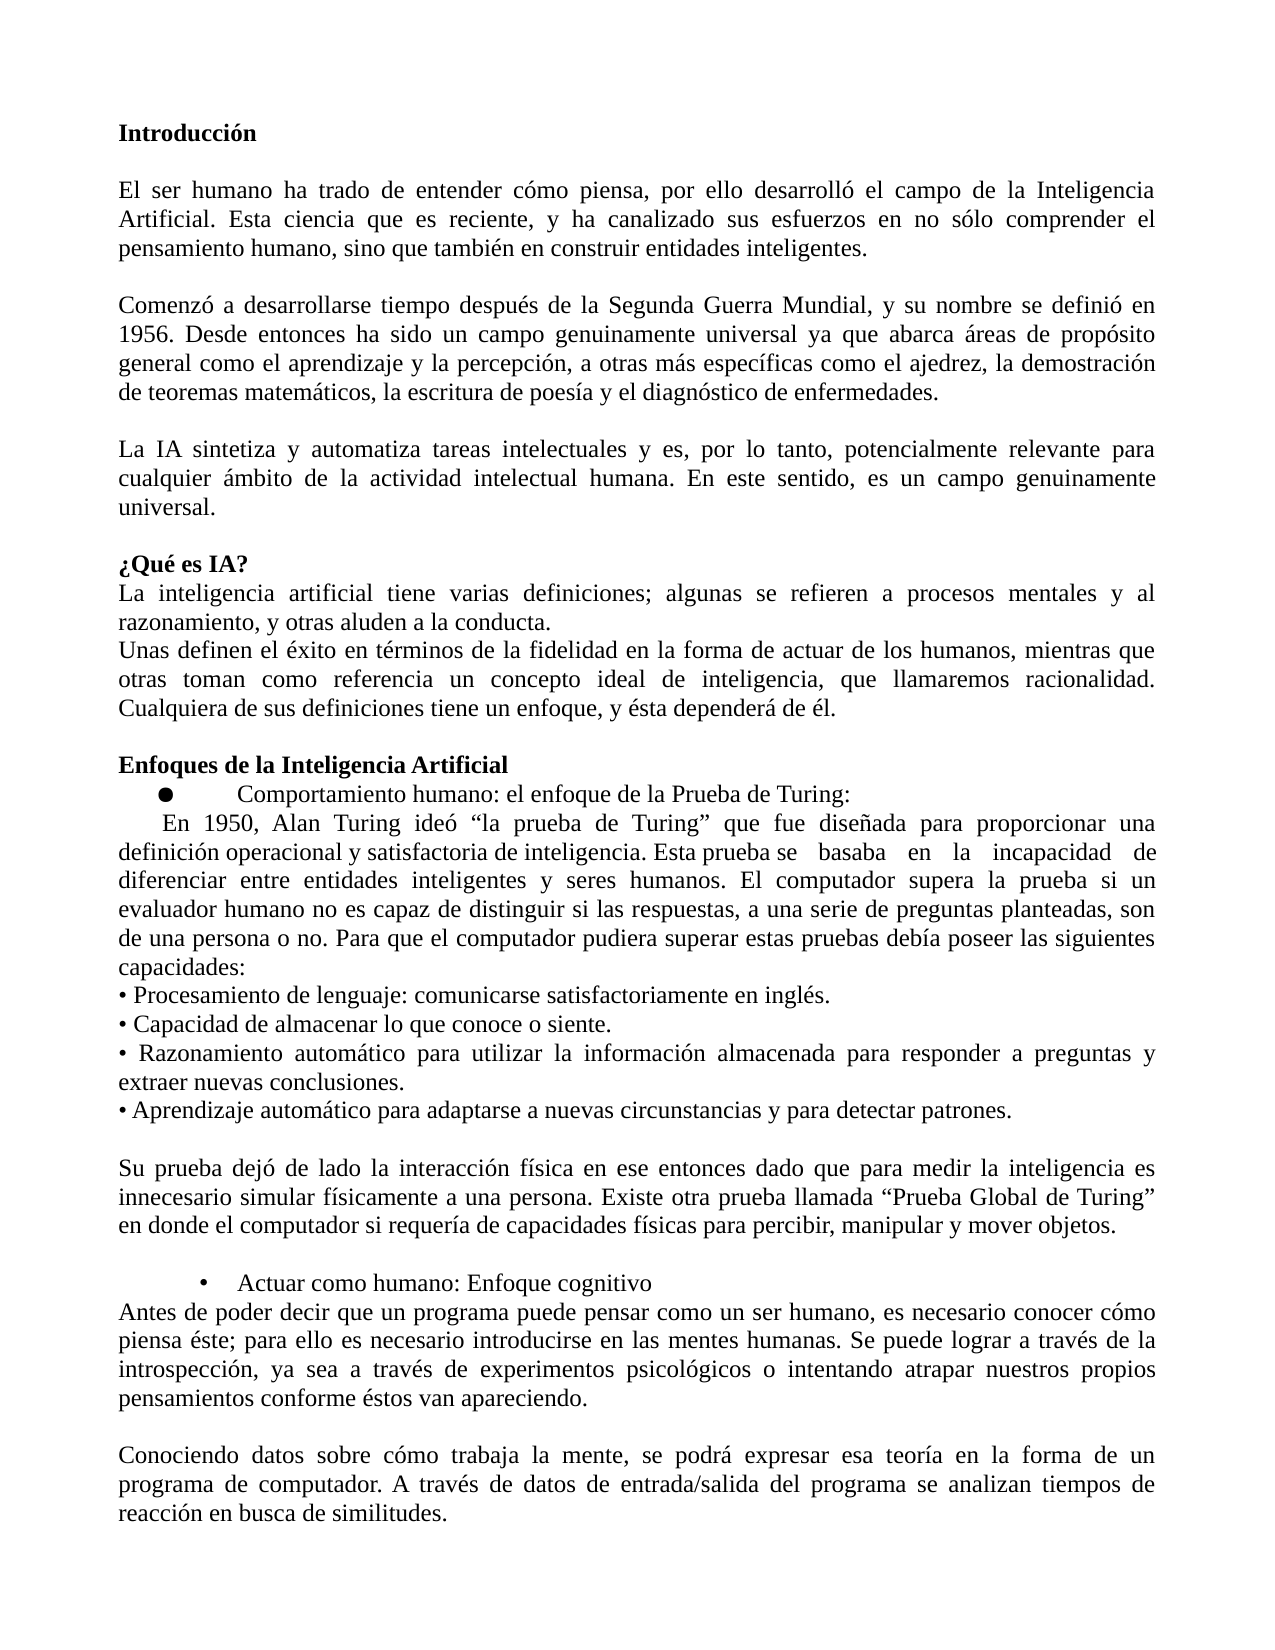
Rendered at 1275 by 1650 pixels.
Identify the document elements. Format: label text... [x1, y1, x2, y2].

text Unas definen el éxito en términos de la fidelidad en la forma de actuar de los humanos, mientras que otras toman como referencia un concepto ideal de inteligencia, que llamaremos racionalidad. Cualquiera de sus definiciones tiene un enfoque, y ésta dependerá de él. [118, 636, 1157, 722]
text • Procesamiento de lenguaje: comunicarse satisfactoriamente en inglés. [118, 981, 1157, 1009]
list Actuar como humano: Enfoque cognitivo [199, 1268, 1157, 1297]
text Introducción [118, 118, 1157, 147]
text En 1950, Alan Turing ideó “la prueba de Turing” que fue diseñada para proporcionar una definición operacional y satisfactoria de inteligencia. Esta prueba se basaba en la incapacidad de diferenciar entre entidades inteligentes y seres humanos. El computador supera la prueba si un evaluador humano no es capaz de distinguir si las respuestas, a una serie de preguntas planteadas, son de una persona o no. Para que el computador pudiera superar estas pruebas debía poseer las siguientes capacidades: [118, 808, 1157, 981]
text ¿Qué es IA? [118, 549, 1157, 578]
text Comenzó a desarrollarse tiempo después de la Segunda Guerra Mundial, y su nombre se definió en 1956. Desde entonces ha sido un campo genuinamente universal ya que abarca áreas de propósito general como el aprendizaje y la percepción, a otras más específicas como el ajedrez, la demostración de teoremas matemáticos, la escritura de poesía y el diagnóstico de enfermedades. [118, 291, 1157, 406]
text Conociendo datos sobre cómo trabaja la mente, se podrá expresar esa teoría en la forma de un programa de computador. A través de datos de entrada/salida del programa se analizan tiempos de reacción en busca de similitudes. [118, 1441, 1157, 1527]
text Enfoques de la Inteligencia Artificial [118, 751, 1157, 779]
text Antes de poder decir que un programa puede pensar como un ser humano, es necesario conocer cómo piensa éste; para ello es necesario introducirse en las mentes humanas. Se puede lograr a través de la introspección, ya sea a través de experimentos psicológicos o intentando atrapar nuestros propios pensamientos conforme éstos van apareciendo. [118, 1297, 1157, 1412]
text La inteligencia artificial tiene varias definiciones; algunas se refieren a procesos mentales y al razonamiento, y otras aluden a la conducta. [118, 578, 1157, 636]
text • Capacidad de almacenar lo que conoce o siente. [118, 1009, 1157, 1038]
text Su prueba dejó de lado la interacción física en ese entonces dado que para medir la inteligencia es innecesario simular físicamente a una persona. Existe otra prueba llamada “Prueba Global de Turing” en donde el computador si requería de capacidades físicas para percibir, manipular y mover objetos. [118, 1153, 1157, 1239]
text • Razonamiento automático para utilizar la información almacenada para responder a preguntas y extraer nuevas conclusiones. [118, 1038, 1157, 1096]
text El ser humano ha trado de entender cómo piensa, por ello desarrolló el campo de la Inteligencia Artificial. Esta ciencia que es reciente, y ha canalizado sus esfuerzos en no sólo comprender el pensamiento humano, sino que también en construir entidades inteligentes. [118, 176, 1157, 262]
text • Aprendizaje automático para adaptarse a nuevas circunstancias y para detectar patrones. [118, 1096, 1157, 1124]
list Comportamiento humano: el enfoque de la Prueba de Turing: [156, 779, 1157, 808]
text La IA sintetiza y automatiza tareas intelectuales y es, por lo tanto, potencialmente relevante para cualquier ámbito de la actividad intelectual humana. En este sentido, es un campo genuinamente universal. [118, 434, 1157, 521]
